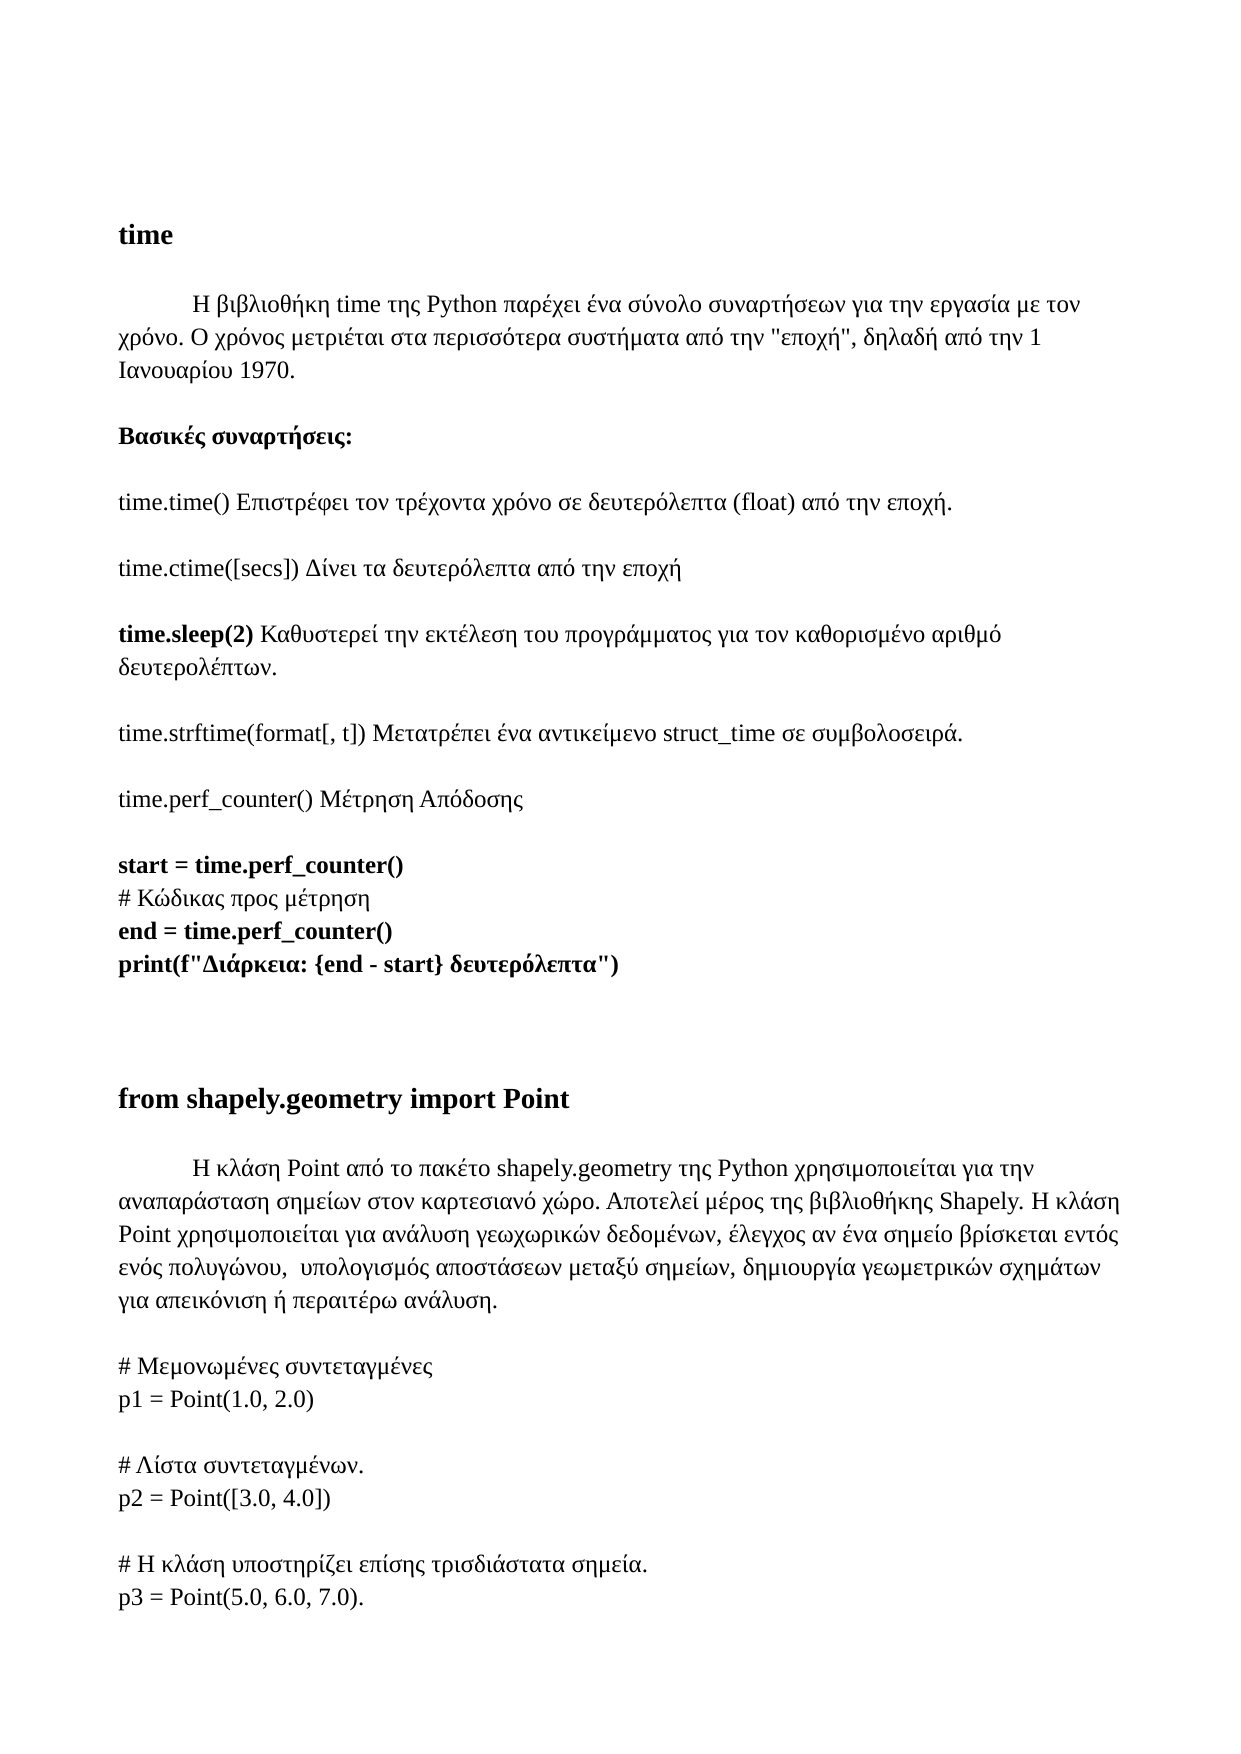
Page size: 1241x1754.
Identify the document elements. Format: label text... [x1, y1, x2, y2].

text time.perf_counter() Μέτρηση Απόδοσης [118, 784, 1122, 813]
text # Λίστα συντεταγμένων. [118, 1450, 1122, 1479]
text # Κώδικας προς μέτρηση [118, 883, 1122, 912]
text print(f"Διάρκεια: {end - start} δευτερόλεπτα") [118, 949, 1122, 978]
text Η βιβλιοθήκη time της Python παρέχει ένα σύνολο συναρτήσεων για την εργασία με τον χρόνο. Ο χρόνος μετριέται στα περισσότερα συστήματα από την "εποχή", δηλαδή από την 1 Ιανουαρίου 1970. [118, 289, 1122, 383]
text Η κλάση Point από το πακέτο shapely.geometry της Python χρησιμοποιείται για την αναπαράσταση σημείων στον καρτεσιανό χώρο. Αποτελεί μέρος της βιβλιοθήκης Shapely. Η κλάση Point χρησιμοποιείται για ανάλυση γεωχωρικών δεδομένων, έλεγχος αν ένα σημείο βρίσκεται εντός ενός πολυγώνου, υπολογισμός αποστάσεων μεταξύ σημείων,​ δημιουργία γεωμετρικών σχημάτων για απεικόνιση ή περαιτέρω ανάλυση.​ [118, 1153, 1122, 1314]
text start = time.perf_counter() [118, 850, 1122, 879]
text time [118, 217, 1122, 251]
text Βασικές συναρτήσεις: [118, 421, 1122, 449]
text # Η κλάση υποστηρίζει επίσης τρισδιάστατα σημεία. [118, 1549, 1122, 1578]
text end = time.perf_counter() [118, 916, 1122, 945]
text time.ctime([secs]) Δίνει τα δευτερόλεπτα από την εποχή [118, 553, 1122, 582]
text p3 = Point(5.0, 6.0, 7.0). [118, 1582, 1122, 1611]
text # Μεμονωμένες συντεταγμένες [118, 1351, 1122, 1380]
text time.sleep(2) Καθυστερεί την εκτέλεση του προγράμματος για τον καθορισμένο αριθμό δευτερολέπτων.​ [118, 619, 1122, 681]
text p1 = Point(1.0, 2.0) [118, 1384, 1122, 1413]
text from shapely.geometry import Point [118, 1081, 1122, 1115]
text p2 = Point([3.0, 4.0]) [118, 1483, 1122, 1512]
text time.time() Επιστρέφει τον τρέχοντα χρόνο σε δευτερόλεπτα (float) από την εποχή.​ [118, 487, 1122, 516]
text time.strftime(format[, t]) Μετατρέπει ένα αντικείμενο struct_time σε συμβολοσειρά. [118, 718, 1122, 747]
